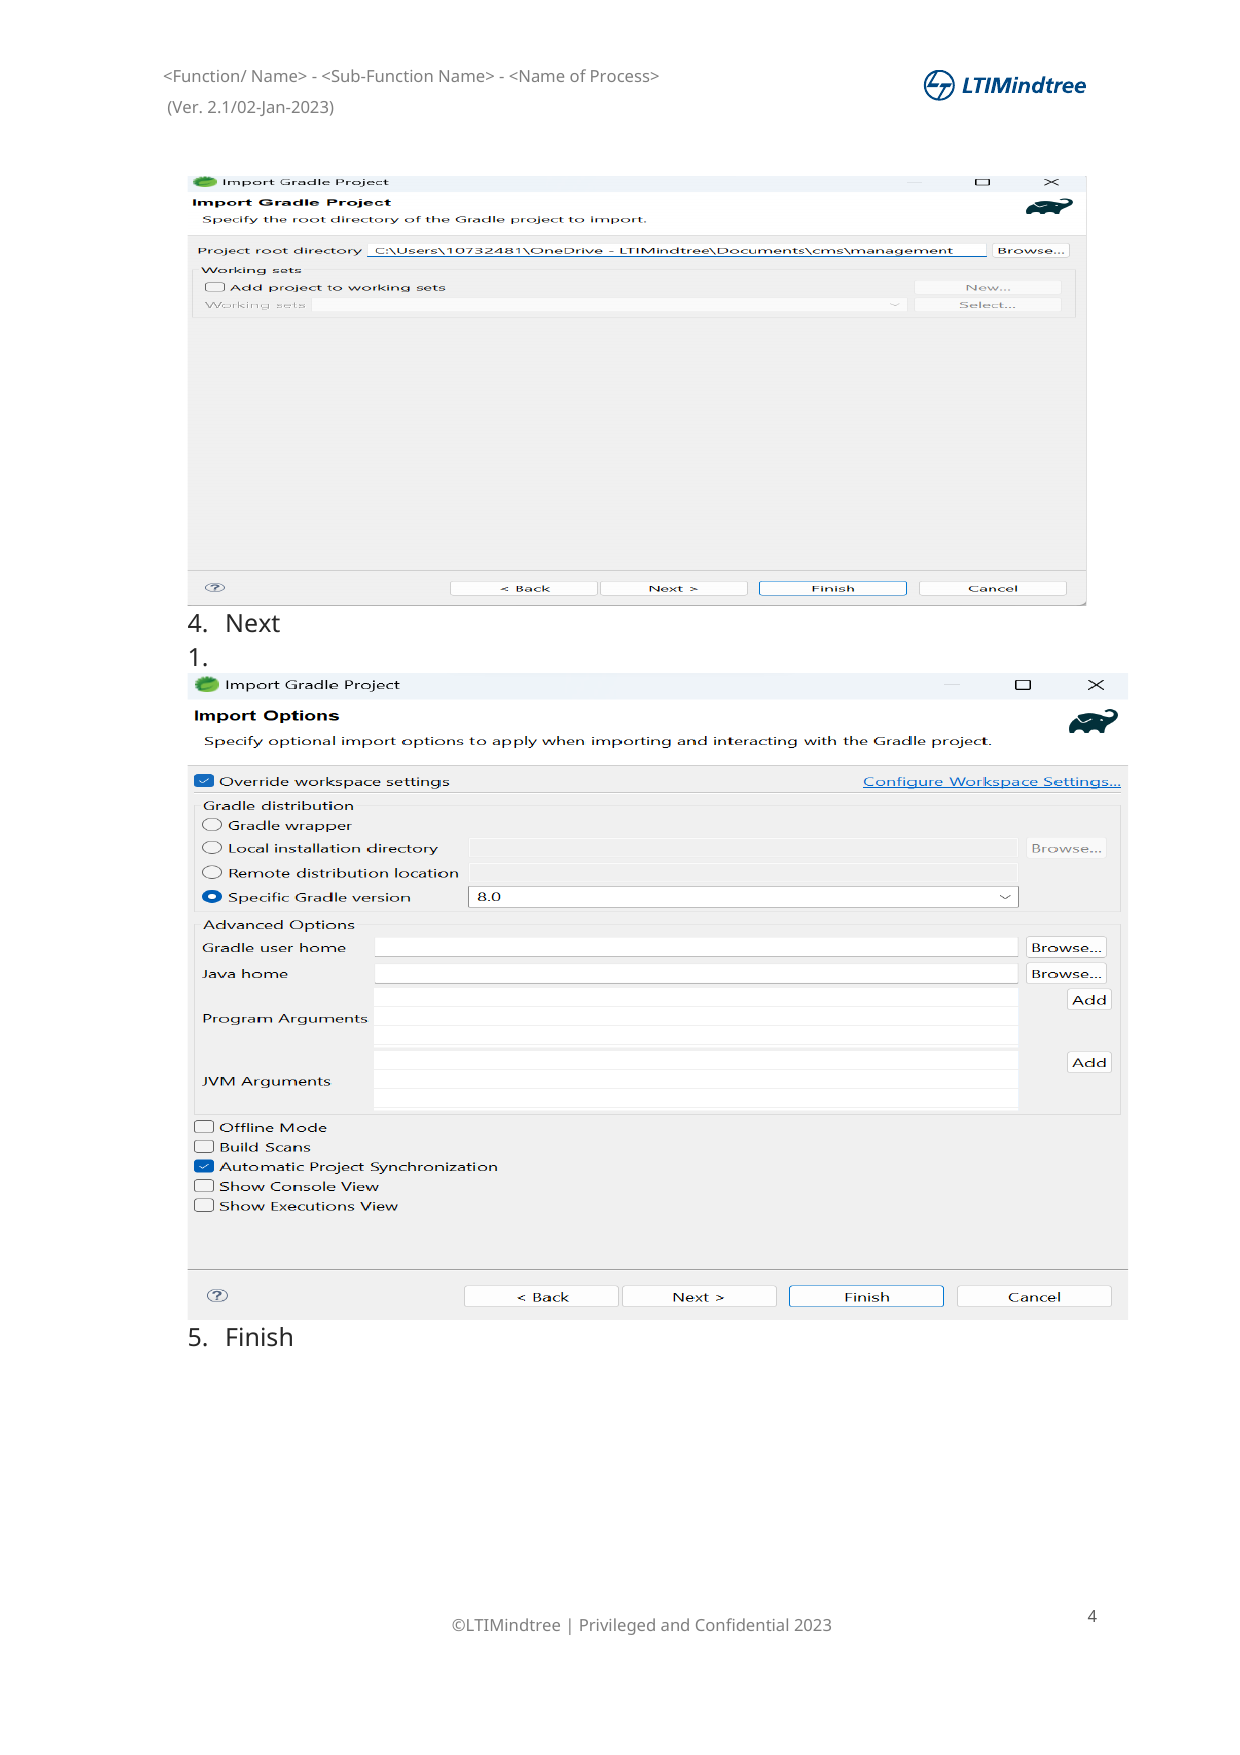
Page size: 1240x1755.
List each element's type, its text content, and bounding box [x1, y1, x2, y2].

list Next [187, 605, 1089, 639]
list Finish [187, 1320, 1089, 1353]
